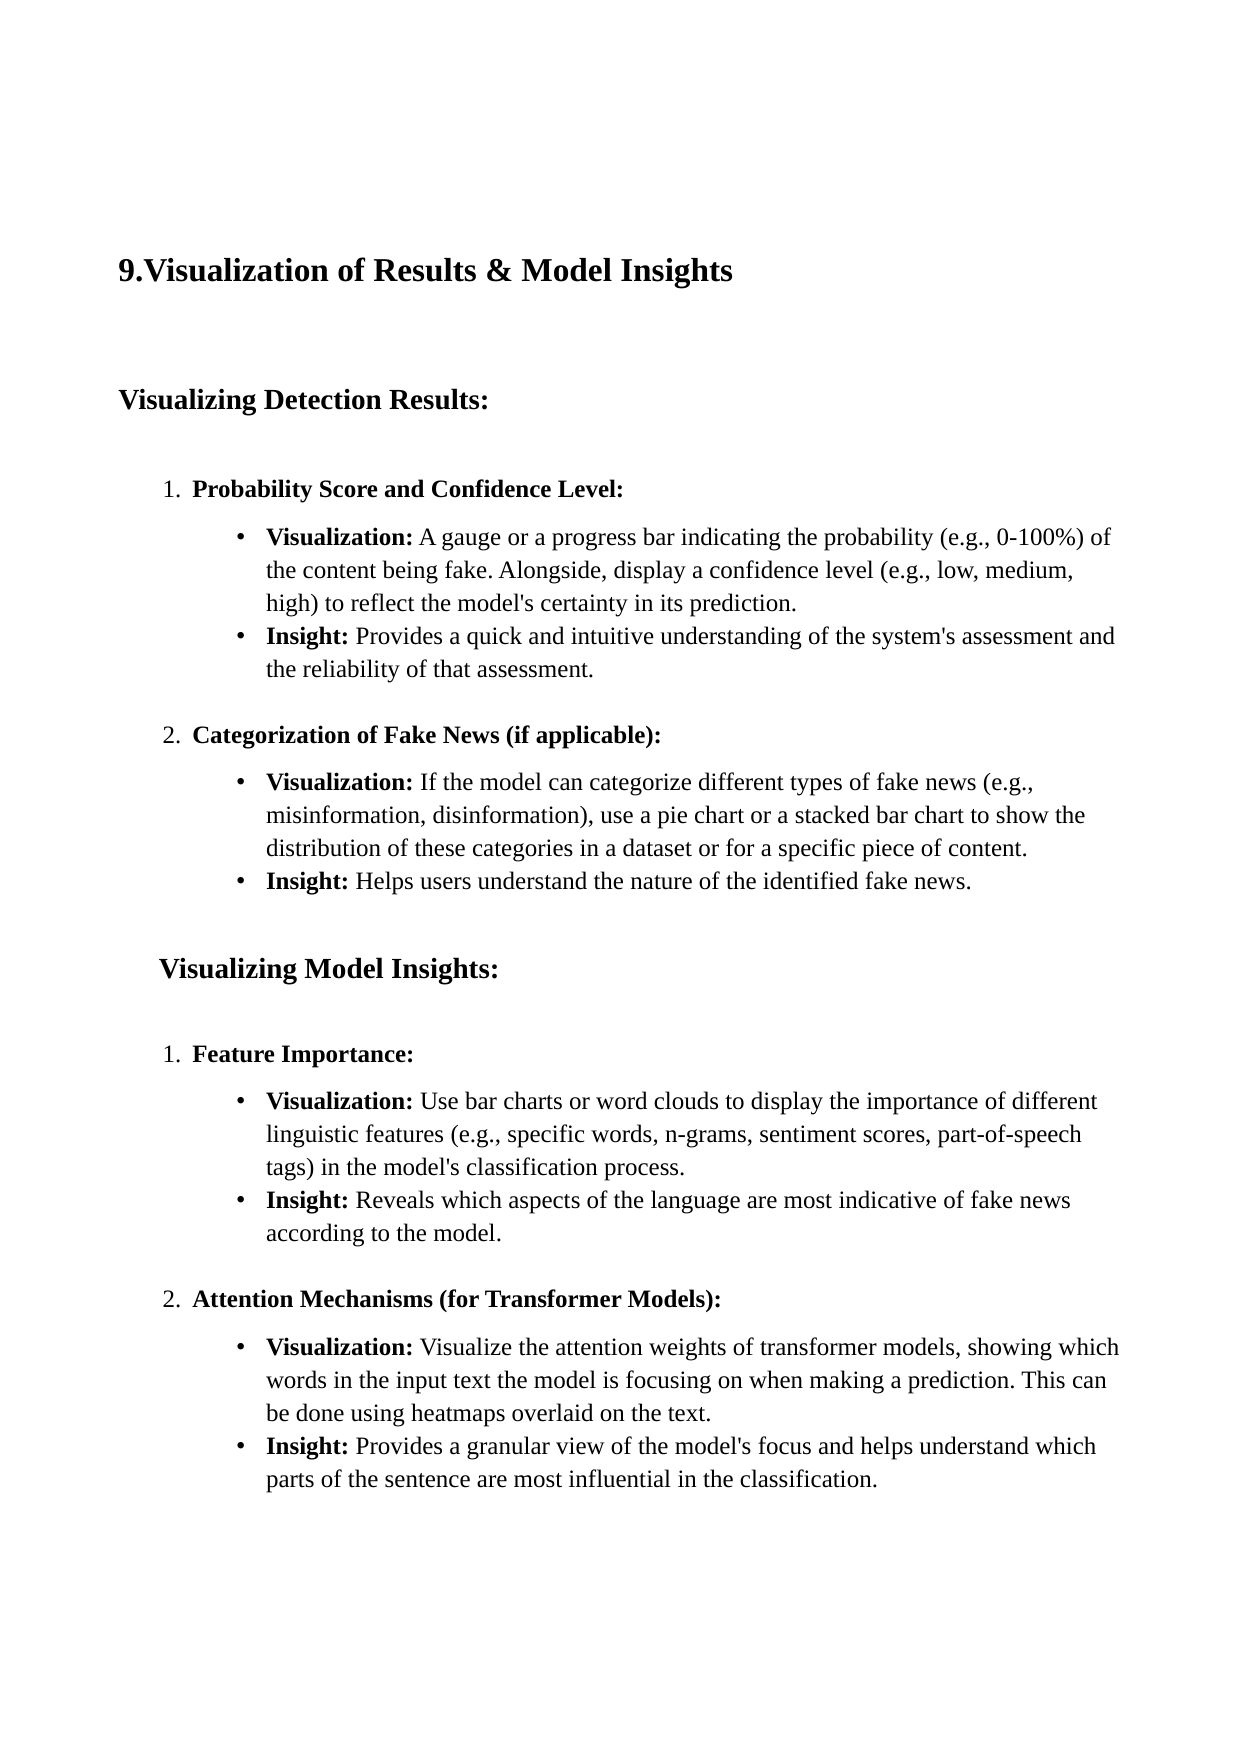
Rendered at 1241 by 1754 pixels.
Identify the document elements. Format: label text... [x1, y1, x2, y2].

list Visualization: If the model can categorize different types of fake news (e.g., misinformation, disinformation), use a pie chart or a stacked bar chart to show the distribution of these categories in a dataset or for a specific piece of content. [236, 767, 1122, 862]
list Categorization of Fake News (if applicable): [162, 720, 1122, 748]
list Probability Score and Confidence Level: [162, 474, 1122, 503]
list Feature Importance: [162, 1039, 1122, 1067]
list Visualization: Use bar charts or word clouds to display the importance of different linguistic features (e.g., specific words, n-grams, sentiment scores, part-of-speech tags) in the model's classification process. [236, 1086, 1122, 1181]
text Visualizing Model Insights: [118, 947, 1122, 985]
list Attention Mechanisms (for Transformer Models): [162, 1284, 1122, 1313]
list Visualization: Visualize the attention weights of transformer models, showing which words in the input text the model is focusing on when making a prediction. This can be done using heatmaps overlaid on the text. [236, 1332, 1122, 1427]
list Insight: Helps users understand the nature of the identified fake news. [236, 866, 1122, 895]
list Insight: Provides a granular view of the model's focus and helps understand which parts of the sentence are most influential in the classification. [236, 1431, 1122, 1493]
list Insight: Provides a quick and intuitive understanding of the system's assessment and the reliability of that assessment. [236, 621, 1122, 682]
text Visualizing Detection Results: [118, 382, 1122, 416]
list Insight: Reveals which aspects of the language are most indicative of fake news according to the model. [236, 1185, 1122, 1247]
text 9.Visualization of Results & Model Insights [118, 250, 1122, 288]
list Visualization: A gauge or a progress bar indicating the probability (e.g., 0-100%) of the content being fake. Alongside, display a confidence level (e.g., low, medium, high) to reflect the model's certainty in its prediction. [236, 522, 1122, 616]
